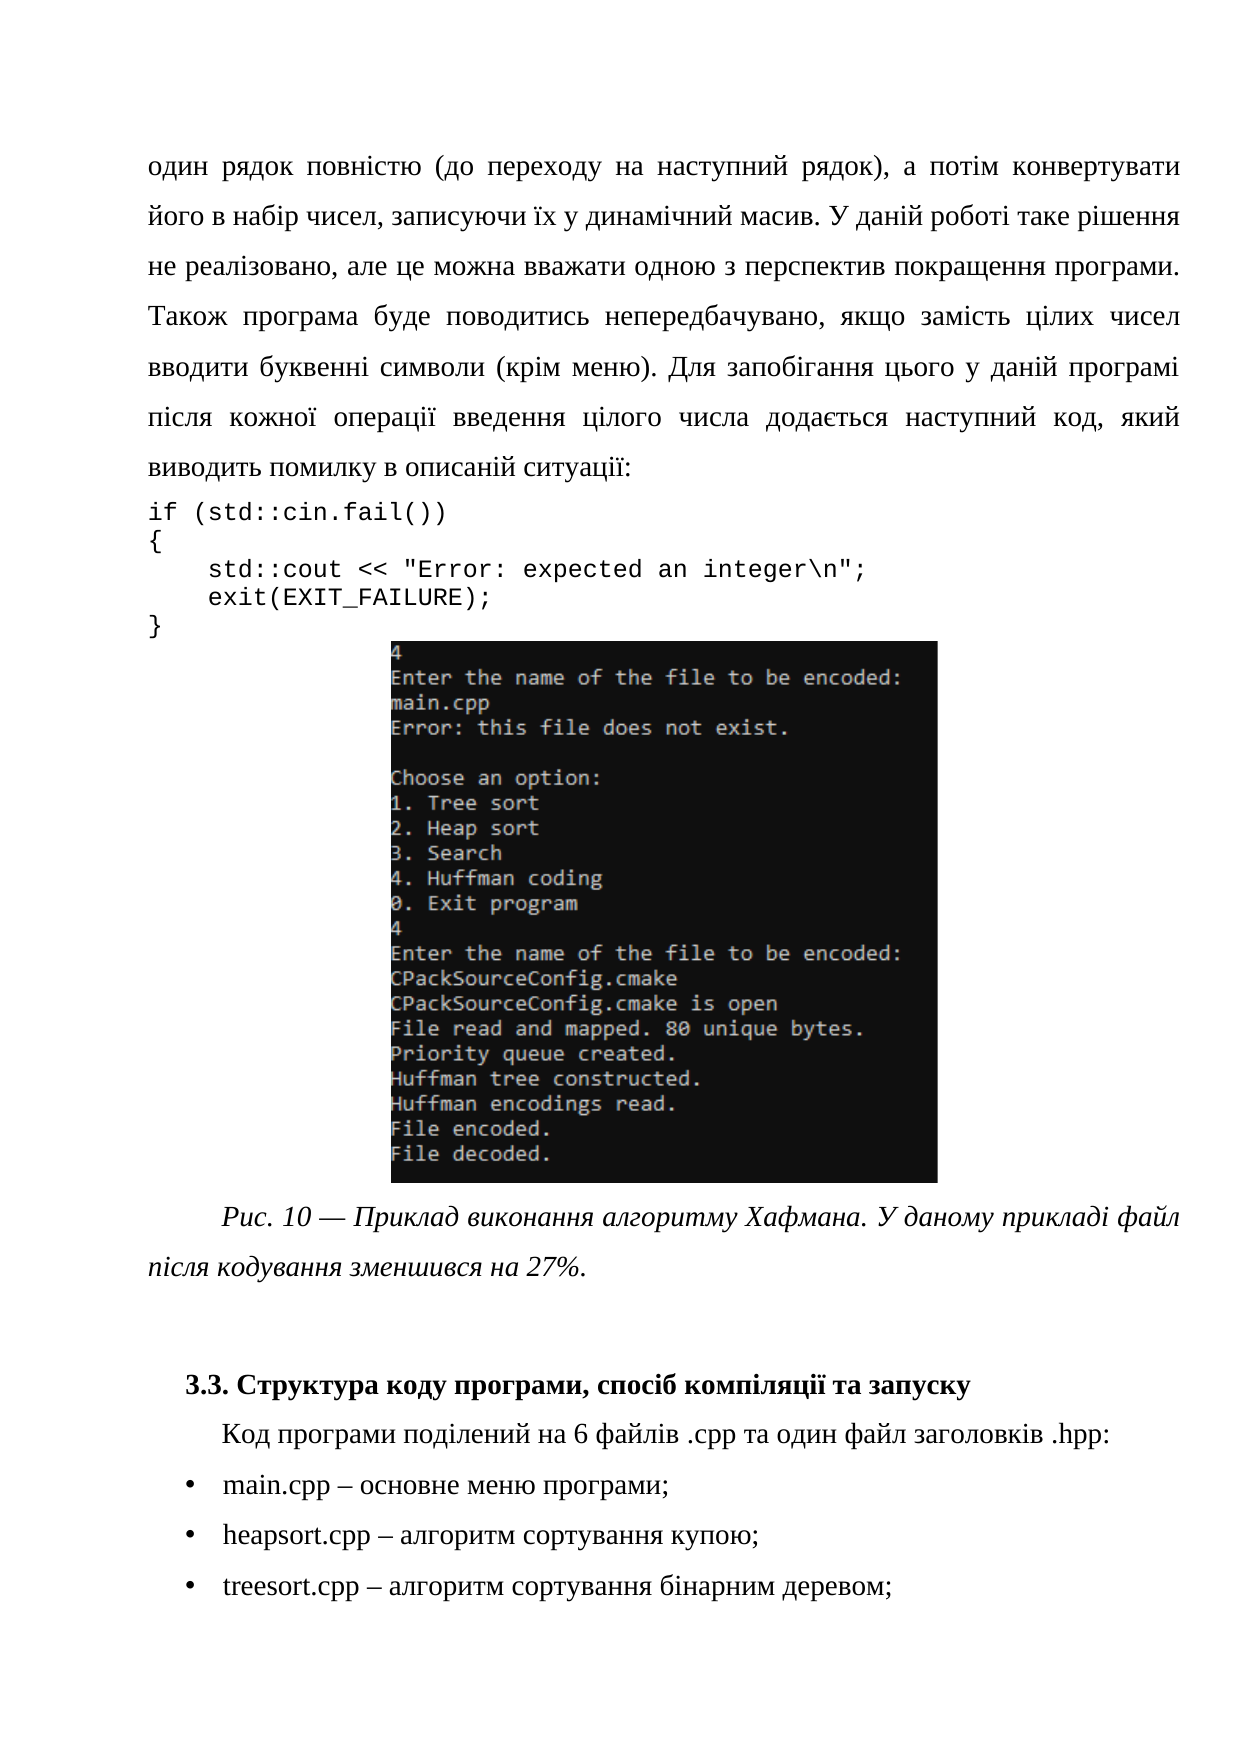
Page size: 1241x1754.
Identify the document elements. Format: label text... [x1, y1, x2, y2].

picture [391, 641, 938, 1183]
text один рядок повністю (до переходу на наступний рядок), а потім конвертувати його в набір чисел, записуючи їх у динамічний масив. У даній роботі таке рішення не реалізовано, але це можна вважати одною з перспектив покращення програми. Також програма буде поводитись непередбачувано, якщо замість цілих чисел вводити буквенні символи (крім меню). Для запобігання цього у даній програмі після кожної операції введення цілого числа додається наступний код, який виводить помилку в описаній ситуації: [148, 148, 1181, 483]
text Рис. 10 — Приклад виконання алгоритму Хафмана. У даному прикладі файл після кодування зменшився на 27%. [148, 641, 1181, 1283]
subtitle 3.3. Структура коду програми, спосіб компіляції та запуску [185, 1367, 1181, 1401]
text { [148, 528, 1181, 556]
text std::cout << "Error: expected an integer\n"; [148, 556, 1181, 585]
text exit(EXIT_FAILURE); [148, 585, 1181, 613]
list main.cpp – основне меню програми; [185, 1467, 1181, 1500]
text } [148, 613, 1181, 641]
list heapsort.cpp – алгоритм сортування купою; [185, 1517, 1181, 1551]
text if (std::cin.fail()) [148, 500, 1181, 528]
text Код програми поділений на 6 файлів .cpp та один файл заголовків .hpp: [148, 1416, 1181, 1450]
list treesort.cpp – алгоритм сортування бінарним деревом; [185, 1568, 1181, 1601]
